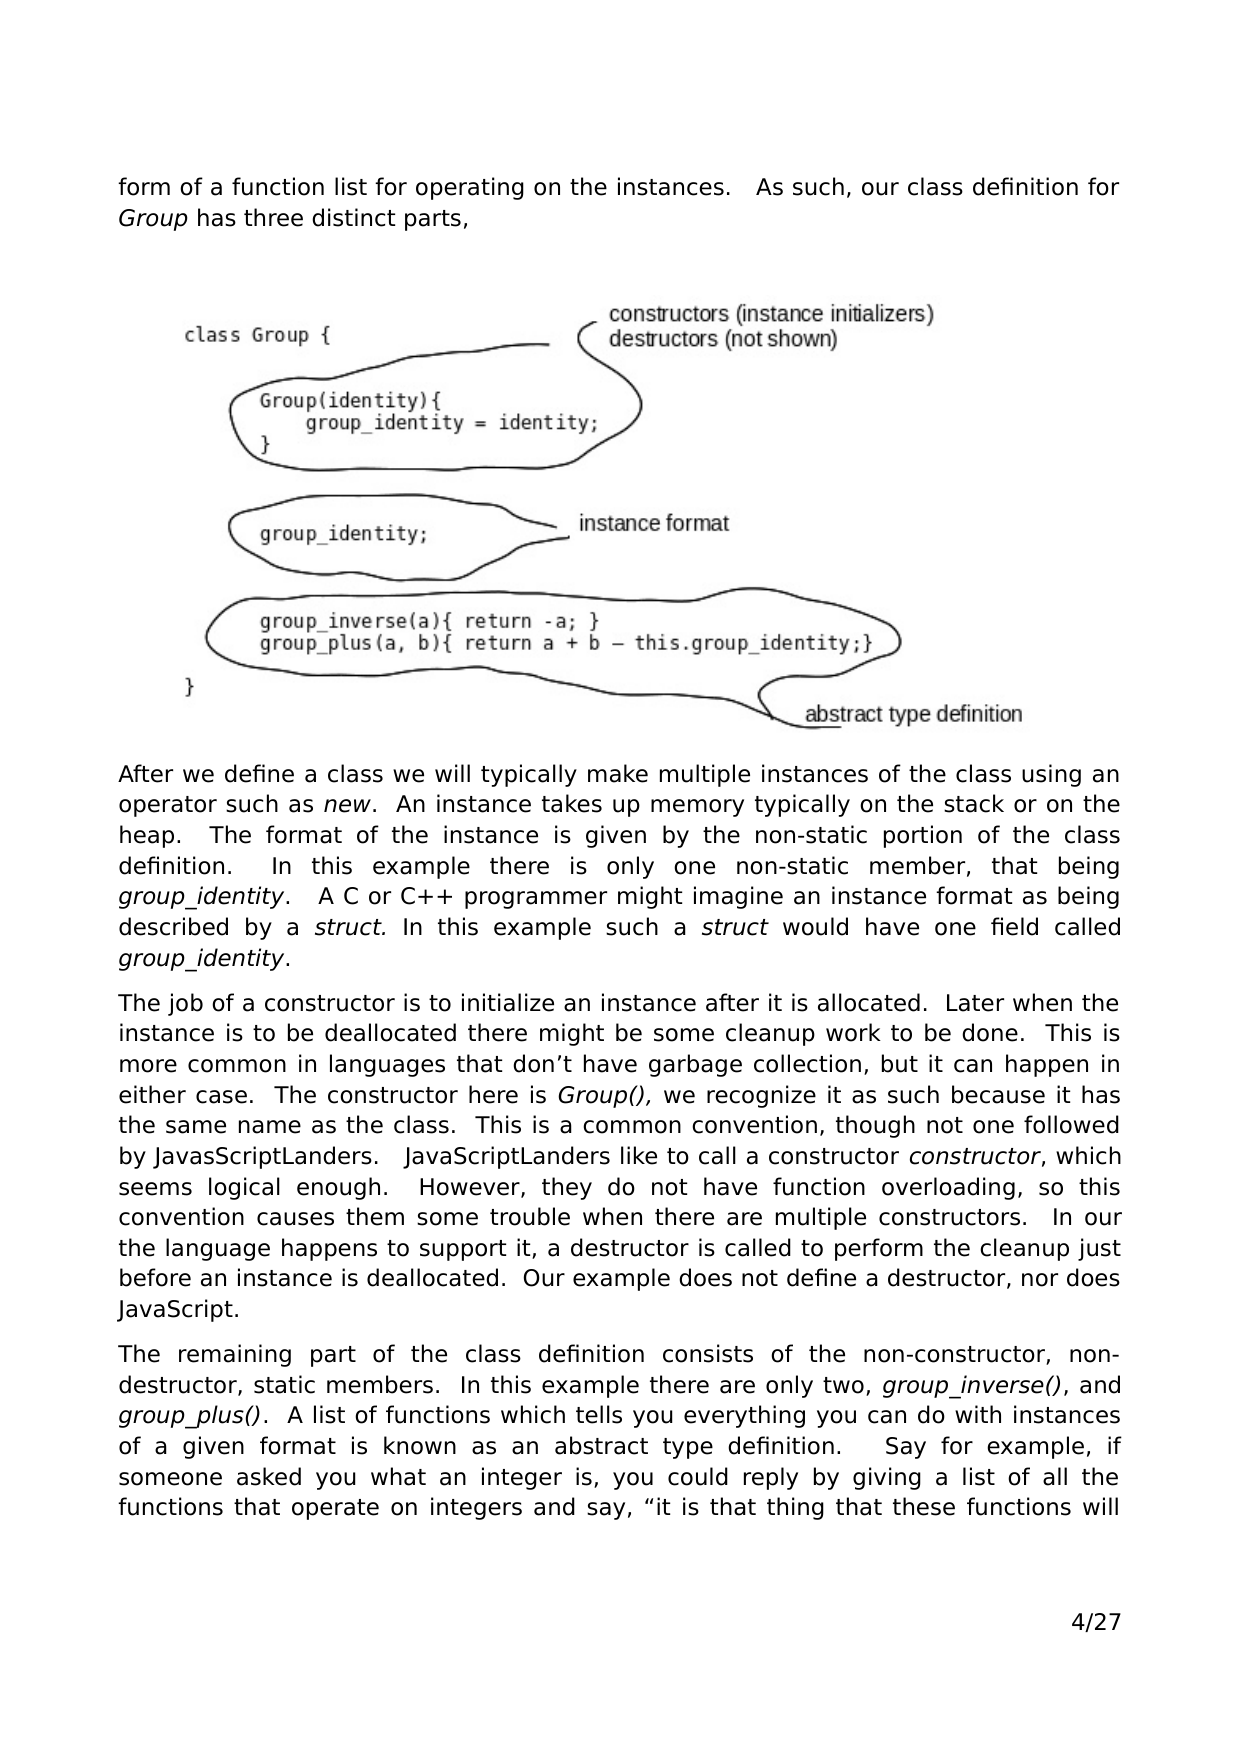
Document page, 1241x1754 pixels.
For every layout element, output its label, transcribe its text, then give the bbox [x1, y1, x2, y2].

text After we define a class we will typically make multiple instances of the class using an operator such as new. An instance takes up memory typically on the stack or on the heap. The format of the instance is given by the non-static portion of the class definition. In this example there is only one non-static member, that being group_identity. A C or C++ programmer might imagine an instance format as being described by a struct. In this example such a struct would have one field called group_identity. [118, 341, 1122, 971]
text The remaining part of the class definition consists of the non-constructor, non-destructor, static members. In this example there are only two, group_inverse(), and group_plus(). A list of functions which tells you everything you can do with instances of a given format is known as an abstract type definition. Say for example, if someone asked you what an integer is, you could reply by giving a list of all the functions that operate on integers and say, “it is that thing that these functions will [118, 1341, 1122, 1521]
text form of a function list for operating on the instances. As such, our class definition for Group has three distinct parts, [118, 174, 1122, 232]
picture [170, 295, 1071, 761]
text The job of a constructor is to initialize an instance after it is allocated. Later when the instance is to be deallocated there might be some cleanup work to be done. This is more common in languages that don’t have garbage collection, but it can happen in either case. The constructor here is Group(), we recognize it as such because it has the same name as the class. This is a common convention, though not one followed by JavasScriptLanders. JavaScriptLanders like to call a constructor constructor, which seems logical enough. However, they do not have function overloading, so this convention causes them some trouble when there are multiple constructors. In our the language happens to support it, a destructor is called to perform the cleanup just before an instance is deallocated. Our example does not define a destructor, nor does JavaScript. [118, 990, 1122, 1323]
